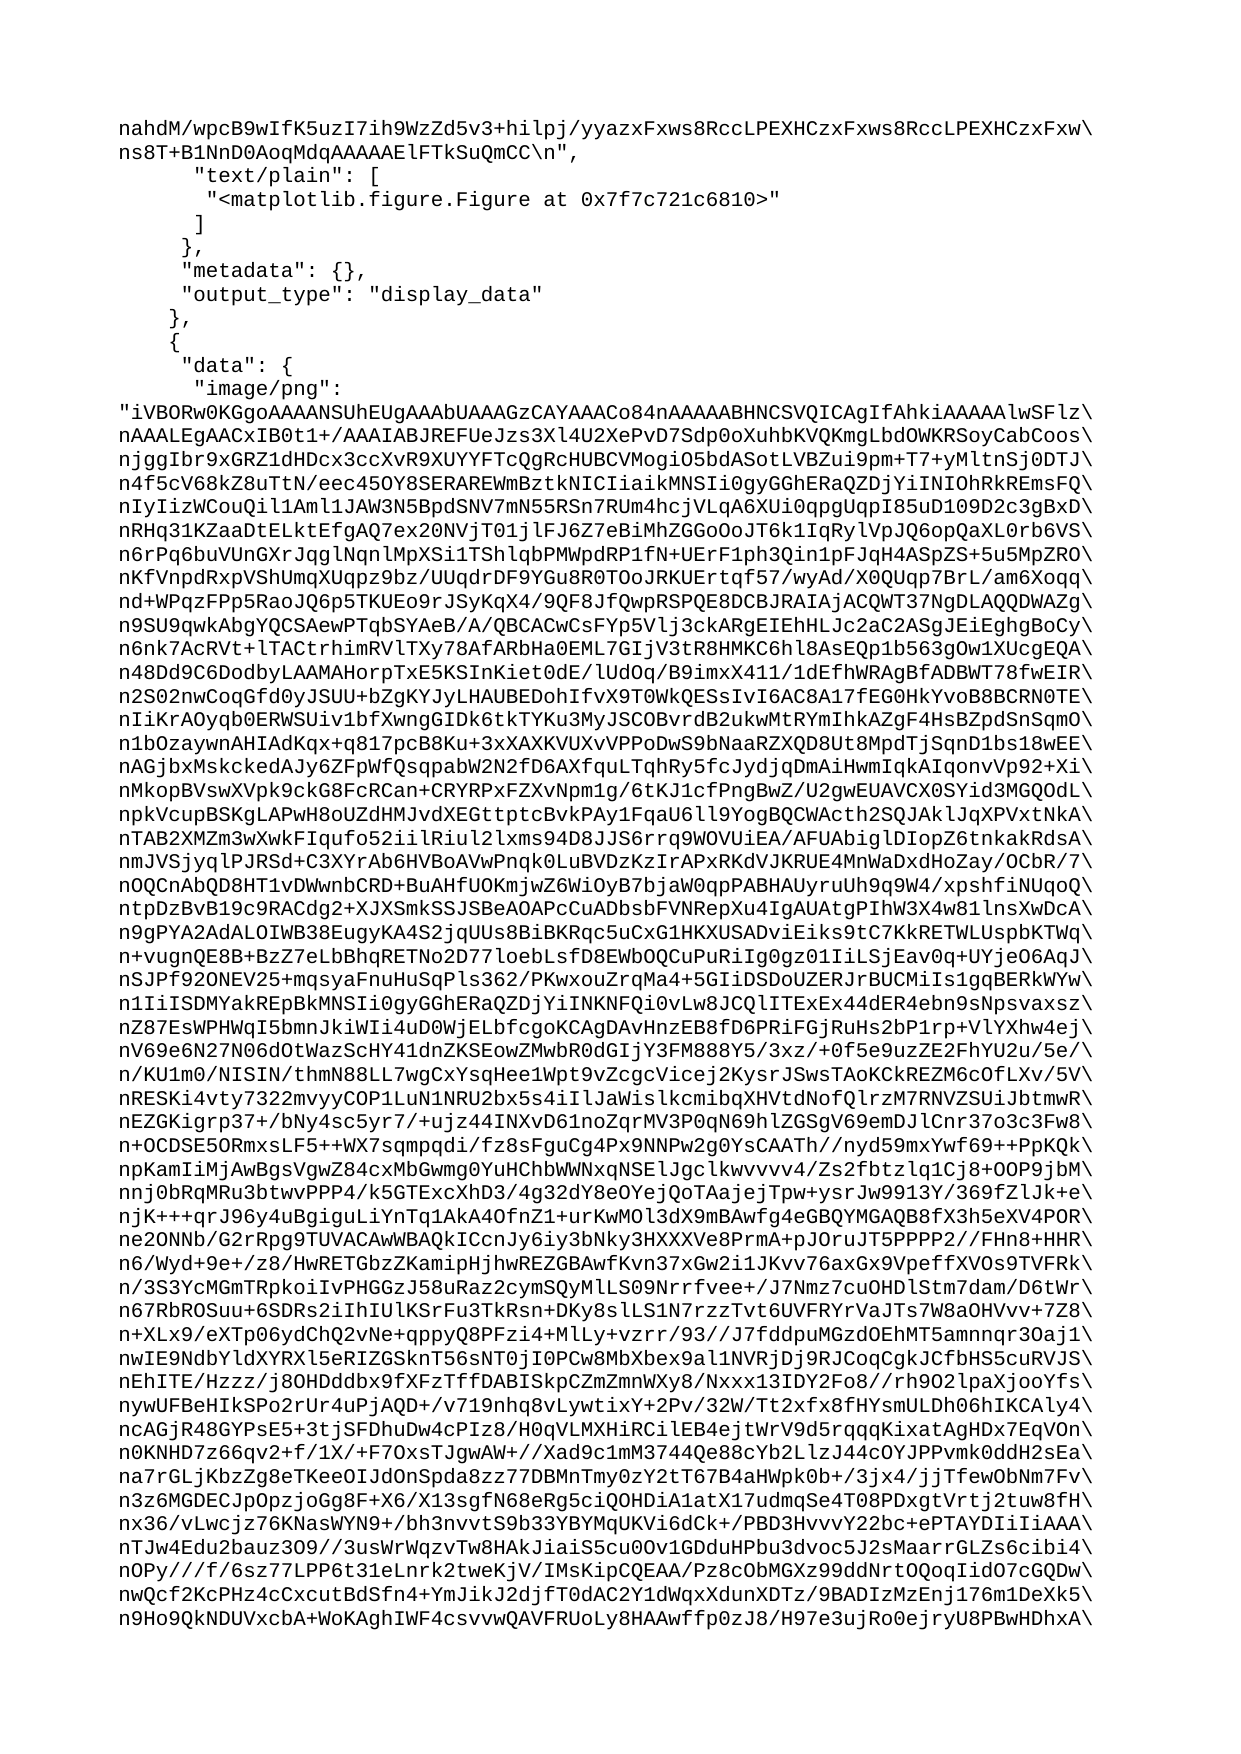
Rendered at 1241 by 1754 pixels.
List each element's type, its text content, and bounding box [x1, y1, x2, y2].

text "text/plain": [ [118, 165, 1122, 189]
text { [118, 331, 1122, 354]
text "<matplotlib.figure.Figure at 0x7f7c721c6810>" [118, 189, 1122, 213]
text nahdM/wpcB9wIfK5uzI7ih9WzZd5v3+hilpj/yyazxFxws8RccLPEXHCzxFxws8RccLPEXHCzxFxw\ns8T+B1NnD0AoqMdqAAAAAElFTkSuQmCC\n", [118, 118, 1122, 165]
text "image/png": "iVBORw0KGgoAAAANSUhEUgAAAbUAAAGzCAYAAACo84nAAAAABHNCSVQICAgIfAhkiAAAAAlwSFlz\nAAALEgAACxIB0t1+/AAAIABJREFUeJzs3Xl4U2XePvD7Sdp0oXuhbKVQKmgLbdOWKRSoyCabCoos\njggIbr9xGRZ1dHDcx3ccXvR9XUYYFTcQgRcHUBCVMogiO5bdASotLVBZui9pm+T7+yMltnSj0DTJ\n4f5cV68kZ8uTtN/eec45OY8SERAREWmBztkNICIiaikMNSIi0gyGGhERaQZDjYiINIOhRkREmsFQ\nIyIizWCouQil1Aml1JAW3N5BpdSNV7mN55RSn7RUm4hcjVLqA6XUi0qpgUqpI85uD109D2c3gBxD\nRHq31KZaaDtELktEfgAQ7ex20NVjT01jlFJ6Z7eBiMhZGGoOoJT6k1IqRylVpJQ6opQaXL0rb6VS\n6rPq6buVUnGXrJqglNqnlMpXSi1TShlqbPMWpdRP1fN+UErF1ph3Qin1pFJqH4ASpZS+5u5MpZRO\nKfVnpdRxpVShUmqXUqpz9bz/UUqdrDF9YGu8R0TOoJRKUErtqf57/wyAd/X0QUqp7BrL/am6Xoqq\nd+WPqzFPp5RaoJQ6p5TKUEo9rJSyKqX4/9QF8JfQwpRSPQE8DCBJRAIAjACQWT37NgDLAQQDWAZg\n9SU9qwkAbgYQCSAewPTqbSYAeB/A/QBCACwCsFYp5Vlj3ckARgEIEhHLJc2aC2ASgJEiEghgBoCy\n6nk7AcRVt+lTACtrhimRVlTXy78AfARbHa0EML7GIjV3tR8HMKC6hl8AsEQp1b563gOw1XUcgEQA\n48Dd9C6DodbyLAAMAHorpTxE5KSInKiet0dE/lUdOq/B9imxX411/1dEfhWRAgBfADBWT78fwEIR\n2S02nwCoqGfd0yJSUU+bZgKYJyLHAUBEDohIfvX9T0WkQESsIvI6AC8A17fEG0HkYvoB8BCRN0TE\nIiKrAOyqb0ERWSUiv1bfXwngGIDk6tkTYKu3MyJSCOBvrdB2ukwMtRYmIhkAZgF4HsBZpdSnSqmO\n1bOzaywnAHIAdKqx+q817pcB8Ku+3xXAXKVUXvVPPoDwS9bNaaRZXQD8Ut8MpdTjSqnD1bs18wEE\nAGjbxMskckedAJy6ZFpWfQsqpabW2N2fD6AXfquLTqhRy5fcJydjqDmAiHwmIqkAIqonvVp92+Xi\nMkopBVswXVpk9ckG8FcRCan+CRYRPxFZXvNpm1g/6tKJ1cfPngBwZ/U2gwEUAVCX0SYid3MGQOdL\npkVcupBSKgLAPwH8oUZdHMJvdXEGttptcBvkPAy1FqaU6ll9YogBQCWActh2SQJAklJqXPVxtNkA\nTAB2XMZm3wXwkFIqufo52iilRiul2lxms94D8JJS6rrq9WOVUiEA/AFUAbiglDIopZ6tnkakRdsA\nmJVSjyqlPJRSd+C3XYrAb6HVBoAVwPnqk0LuBVDzKzIrAPxRKdVJKRUE4MnWaDxdHoZay/OCbR/7\nOQCnAbQD8HT1vDWwnbCRD+BuAHfUOKmjwZ6WiOyB7bjaW0qpPABHAUyruUh9q9W4/xpshfiNUqoQ\ntpDzBvB19c9RACdg2+XJXSmkSSJSBeAOAPcCuADbsbFVNRepXu4IgAUAtgPIhW3X4w81lnsXwDcA\n9gPYA2AdALOIWB38EugyKA4S2jqUUs8BiBKRqc5uCxG1HKXUSADviEiks9tC7KkRETWLUspbKTWq\n+vugnQE8B+BzZ7eLbBhqRETNo2D77loebLsfD8EWbOQCuPuRiIg0gz01IiLSjEav0q+UYjeO6AqJ\nSJPf92ONEV25+mqsyaFnuHuSqPls362/PKwxouZrqMa4+5GIiDSDoUZERJrBUCMiIs1gqBERkWYw\n1IiISDMYakREpBkMNSIi0gyGGhERaQZDjYiINKNFQi0vLw8JCQlITExEx44dER4ebn9sNpsvaxsz\nZ87EsWPHWqI5bmnJkiWIi4uD0WjELbfcgoKCAgDAvHnzEB8fD6PRiFGjRuHs2bP1rp+VlYXhw4ej\nV69e6N27N06dOtWazScHY41dnZKSEowZMwbR0dGIjY3FM888Y5/3xz/+0f5e9uzZE2FhYU2u/5e/\n/KU1m0/NISIN/thmN88LL7wgCxYsqHee1Wpt9vZcgcVicej2KysrJSwsTAoKCkREZM6cOfLXv/5V\nRESKi4vty7322mvyyCOP1LuN1NRU2bx5s4iIlJaWislkcmibqXHVtdNofQlrzM7RNVZSUiJbtmwR\nEZGKigrp37+/bNy4sc5yr7/+ujz44INXvD61noZqrMV3P0qN69hlZGSgV69emDJlCnr37o3c3Fw8\n+OCDSE5ORmxsLF5++WX7sqmpqdi/fz8sFguCg4Px9NNPw2g0YsCAATh//nyd59mxYwf69++PpKQk\npKamIiMjAwBgsVgwZ84cxMbGwmg0YuHChbWWNxqNSElJgclkwvvvv4/Zs2fbtzlq1Cj8+OOP9jbM\nnj0bRqMRu3btwvPPP4/k5GTExcXhD3/4g32dY8eOYejQoTAajejTpw+ysrJw9913Y/369fZlJk+e\njK+++qrJ96y4uBgiguLiYnTq1AkA4OfnZ1+urKwMOl3dX9mBAwfg4eGBQYMGAQB8fX3h5eXV4POR\ne2ONNb/G2rRpg9TUVACAwWBAQkICcnJy6iy3bNky3HXXXVe8PrmA+pJOruJT5PPPP2//FHn8+HHR\n6/Wyd+9e+/z8/HwRETGbzZKamipHjhwREZGBAwfKvn37xGw2i1JKvv76axGx9VpeffXVOs9TVFRk\n/3S3YcMGmTRpkoiIvPHGGzJ58uRaz2cymSQyMlLS09Nrrfvee+/J7Nmz7cuOHDlStm7dam/D6tWr\n67RbROSuu+6SDRs2iIhIUlKSrFu3TkRsn+DKy8slLS1N7rzzTvt6UVFRYrVaJTs7W8aOHVvv+7Z8\n+XLx9/eXTp06ydChQ2vNe+qppyQ8PFzi4+MlLy+vzrr/93//J7fddpuMGzdOEhMT5amnnqr3Oaj1\nwIE9NdbYldXYRXl5eRIZGSknT56sNT0jI0PCw8MbXbex9al1NVRjDj9RJCoqCgkJCfbHS5cuRVJS\nEhITE/Hzzz/j8OHDddbx9fXFzTffDABISkpCZmZmnWXy8/Nxxx13IDY2Fo8//rh9O2lpaXjooYfs\nywUFBeHIkSPo2rUr4uPjAQD+/v719nhq8vLywtixY+2Pv/32W/Tt2xfx8fHYsmULDh06hIKCAly4\ncAGjR48GYPsE5+3tjSFDhuDw4cPIz8/H0qVLMXHiRCilEB4ejtWrV9d5rqqqKixatAgHDx7EqVOn\n0KNHD7z66qv2+f/1X/+F7OxsTJgwAW+//Xad9c1mM3744Qe88cYb2LlzJ44cOYJPPvmk0ddH2sEa\na7rGLjKbzZg8eTKeeOIJdOnSpda8zz77DBMnTmy0zY2tT67B4aHWpk0b+/3jx4/jjTfewObNm7Fv\n3z6MGDECJpOpzjoGg8F+X6/X13sgfN68eRg5ciQOHDiA1atX17udmqSe4T08PDxgtVrtj2tuw8fH\nx36/vLwcjz76KNasWYN9+/bh3nvvtS9b33YBYMqUKVi6dCk+/PBD3HvvvY22bc+ePTAYDIiIiAAA\nTJw4Edu2bauz3O9//3usWrWqzvTw8HAkJiaiS5cu0Ov1GDduHPbu3dvoc5J2sMaarrGLZs6cibi4\nOPy///f/6sz77LPP6t31eLnrk2tweKjV/IMsKipCQEAA/Pz8cObMGXz99ddNrtOQoqIidO7cGQDw\nwQcf2KcPHz4cCxcutBdSfn4+YmJikJ2djfT0dAC2Y1dWqxXdunXDTz/9BADIzMzEnj176m1DeXk5\n9Ho9QkNDUVxcbA+WoKAghIWF4csvvwQAVFRUoLy8HAAwffp0zJ8/H97e3ujRo0ejryU8PBwHDhxA\ [118, 378, 1122, 1631]
text }, [118, 236, 1122, 260]
text }, [118, 307, 1122, 331]
text "data": { [118, 354, 1122, 378]
text ] [118, 213, 1122, 236]
text "output_type": "display_data" [118, 284, 1122, 307]
text "metadata": {}, [118, 260, 1122, 284]
